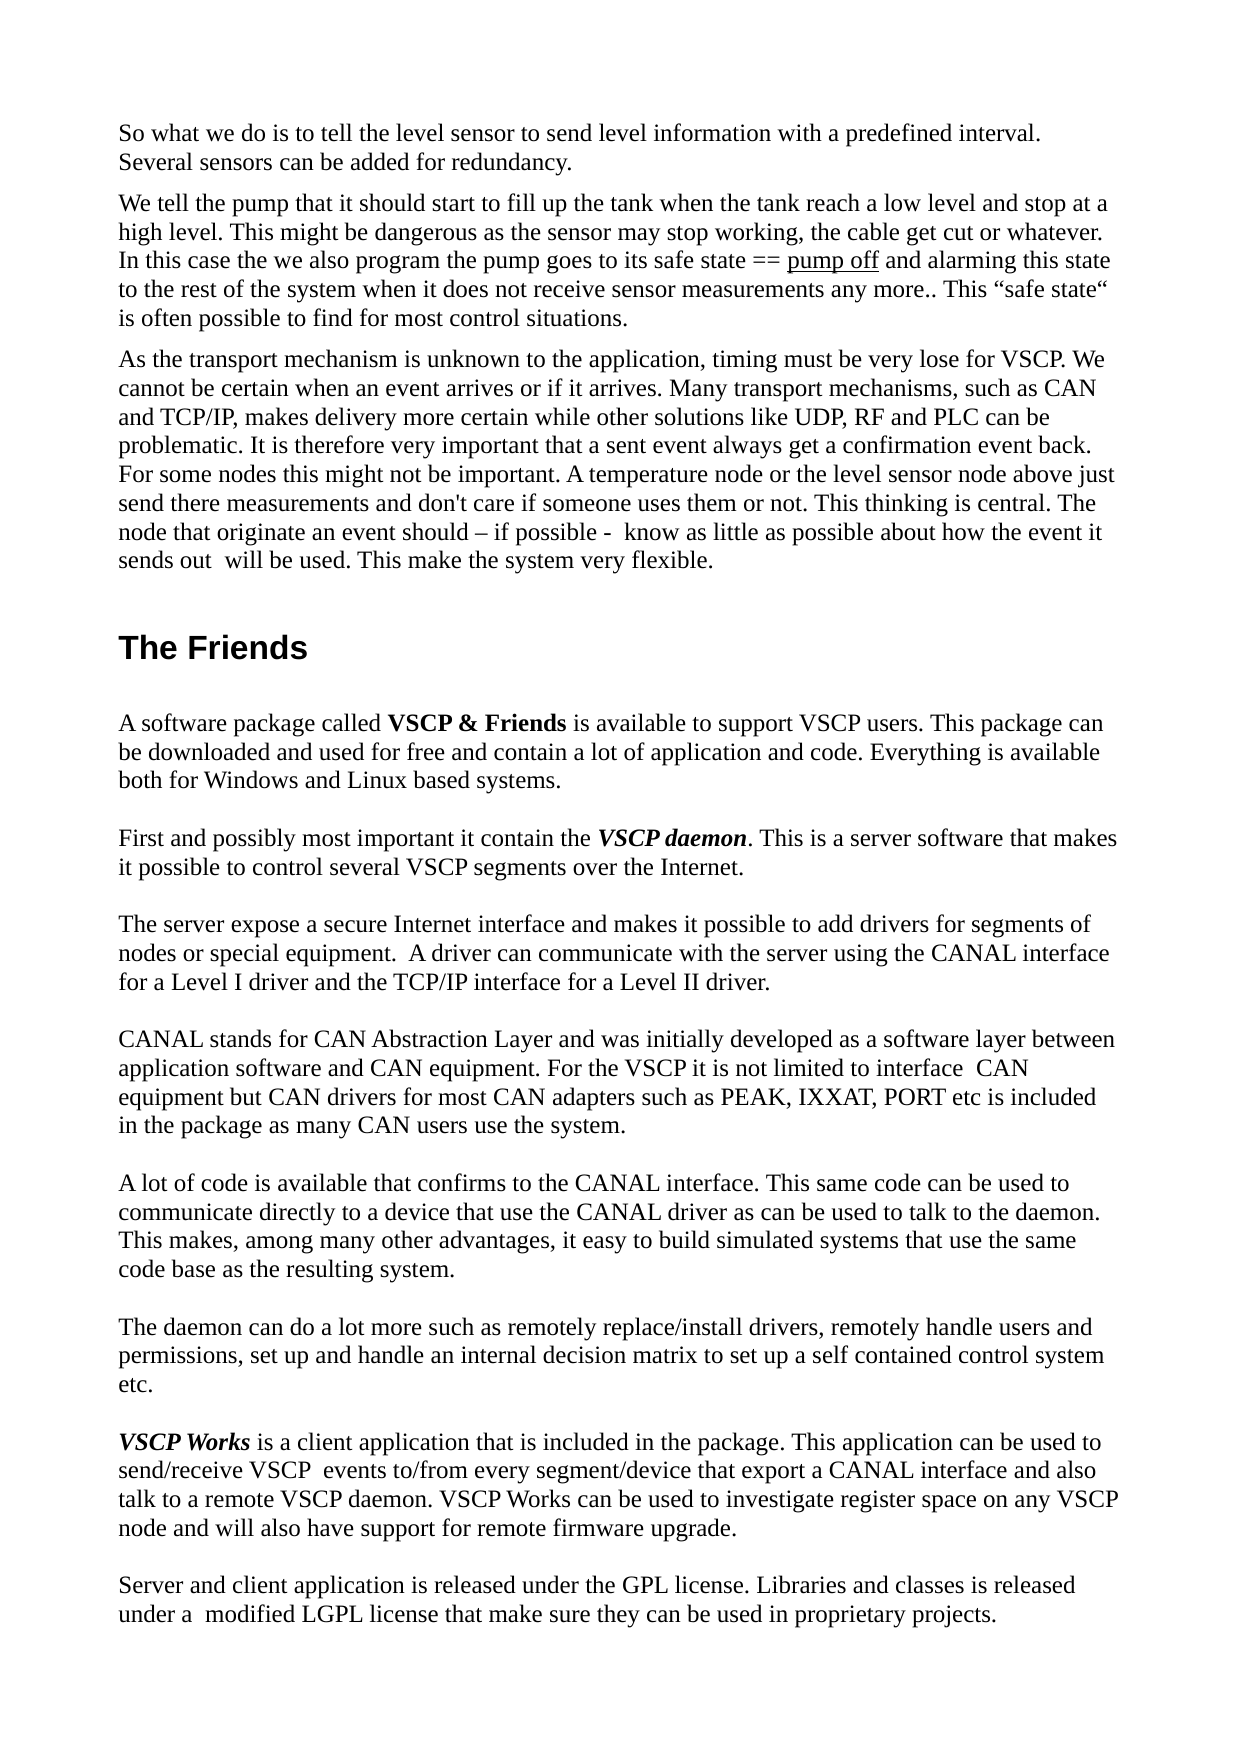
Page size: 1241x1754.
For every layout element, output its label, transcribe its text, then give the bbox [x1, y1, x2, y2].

text A lot of code is available that confirms to the CANAL interface. This same code can be used to communicate directly to a device that use the CANAL driver as can be used to talk to the daemon. This makes, among many other advantages, it easy to build simulated systems that use the same code base as the resulting system. [118, 1168, 1122, 1283]
text First and possibly most important it contain the VSCP daemon. This is a server software that makes it possible to control several VSCP segments over the Internet. [118, 823, 1122, 881]
text The daemon can do a lot more such as remotely replace/install drivers, remotely handle users and permissions, set up and handle an internal decision matrix to set up a self contained control system etc. [118, 1312, 1122, 1398]
text Server and client application is released under the GPL license. Libraries and classes is released under a modified LGPL license that make sure they can be used in proprietary projects. [118, 1571, 1122, 1628]
text As the transport mechanism is unknown to the application, timing must be very lose for VSCP. We cannot be certain when an event arrives or if it arrives. Many transport mechanisms, such as CAN and TCP/IP, makes delivery more certain while other solutions like UDP, RF and PLC can be problematic. It is therefore very important that a sent event always get a confirmation event back. For some nodes this might not be important. A temperature node or the level sensor node above just send there measurements and don't care if someone uses them or not. This thinking is central. The node that originate an event should – if possible - know as little as possible about how the event it sends out will be used. This make the system very flexible. [118, 344, 1122, 574]
text We tell the pump that it should start to fill up the tank when the tank reach a low level and stop at a high level. This might be dangerous as the sensor may stop working, the cable get cut or whatever. In this case the we also program the pump goes to its safe state == pump off and alarming this state to the rest of the system when it does not receive sensor measurements any more.. This “safe state“ is often possible to find for most control situations. [118, 188, 1122, 332]
text So what we do is to tell the level sensor to send level information with a predefined interval. Several sensors can be added for redundancy. [118, 118, 1122, 176]
text A software package called VSCP & Friends is available to support VSCP users. This package can be downloaded and used for free and contain a lot of application and code. Everything is available both for Windows and Linux based systems. [118, 708, 1122, 794]
text The server expose a secure Internet interface and makes it possible to add drivers for segments of nodes or special equipment. A driver can communicate with the server using the CANAL interface for a Level I driver and the TCP/IP interface for a Level II driver. [118, 909, 1122, 996]
text CANAL stands for CAN Abstraction Layer and was initially developed as a software layer between application software and CAN equipment. For the VSCP it is not limited to interface CAN equipment but CAN drivers for most CAN adapters such as PEAK, IXXAT, PORT etc is included in the package as many CAN users use the system. [118, 1024, 1122, 1139]
subtitle The Friends [118, 628, 1122, 667]
text VSCP Works is a client application that is included in the package. This application can be used to send/receive VSCP events to/from every segment/device that export a CANAL interface and also talk to a remote VSCP daemon. VSCP Works can be used to investigate register space on any VSCP node and will also have support for remote firmware upgrade. [118, 1427, 1122, 1542]
